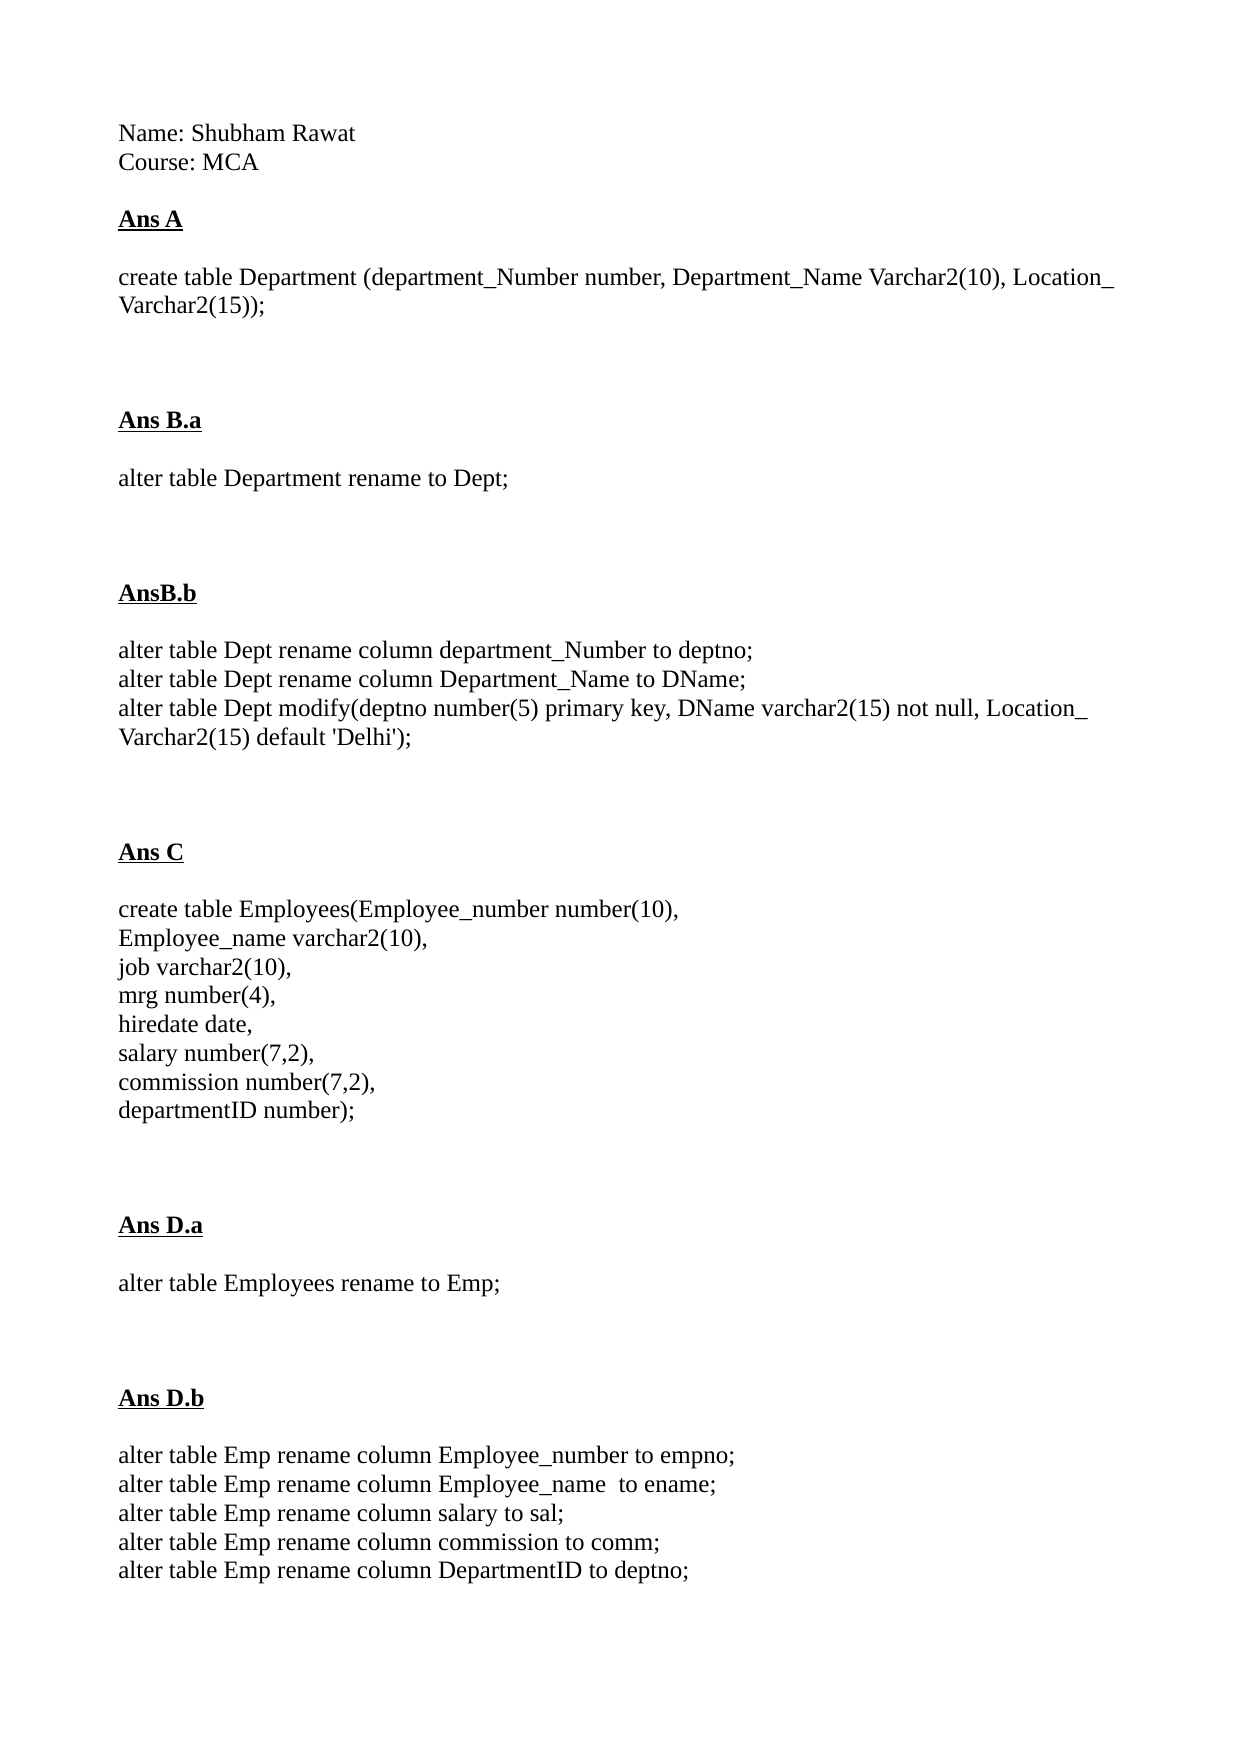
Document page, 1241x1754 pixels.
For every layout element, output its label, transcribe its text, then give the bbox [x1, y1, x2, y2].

text create table Employees(Employee_number number(10), [118, 894, 1122, 923]
text departmentID number); [118, 1096, 1122, 1124]
text Employee_name varchar2(10), [118, 923, 1122, 952]
text salary number(7,2), [118, 1038, 1122, 1067]
text job varchar2(10), [118, 952, 1122, 981]
text mrg number(4), [118, 981, 1122, 1009]
text alter table Dept modify(deptno number(5) primary key, DName varchar2(15) not null, Location_ Varchar2(15) default 'Delhi'); [118, 693, 1122, 751]
text Ans A [118, 204, 1122, 233]
text AnsB.b [118, 578, 1122, 607]
text alter table Emp rename column commission to comm; [118, 1527, 1122, 1556]
text Name: Shubham Rawat [118, 118, 1122, 147]
text create table Department (department_Number number, Department_Name Varchar2(10), Location_ Varchar2(15)); [118, 262, 1122, 319]
text Ans C [118, 837, 1122, 866]
text Ans B.a [118, 406, 1122, 434]
text commission number(7,2), [118, 1067, 1122, 1096]
text alter table Department rename to Dept; [118, 463, 1122, 492]
text Course: MCA [118, 147, 1122, 176]
text alter table Emp rename column Employee_name to ename; [118, 1469, 1122, 1498]
text alter table Emp rename column DepartmentID to deptno; [118, 1556, 1122, 1584]
text hiredate date, [118, 1009, 1122, 1038]
text alter table Emp rename column Employee_number to empno; [118, 1441, 1122, 1469]
text Ans D.a [118, 1211, 1122, 1239]
text alter table Dept rename column Department_Name to DName; [118, 664, 1122, 693]
text alter table Emp rename column salary to sal; [118, 1498, 1122, 1527]
text Ans D.b [118, 1383, 1122, 1412]
text alter table Dept rename column department_Number to deptno; [118, 636, 1122, 664]
text alter table Employees rename to Emp; [118, 1268, 1122, 1297]
